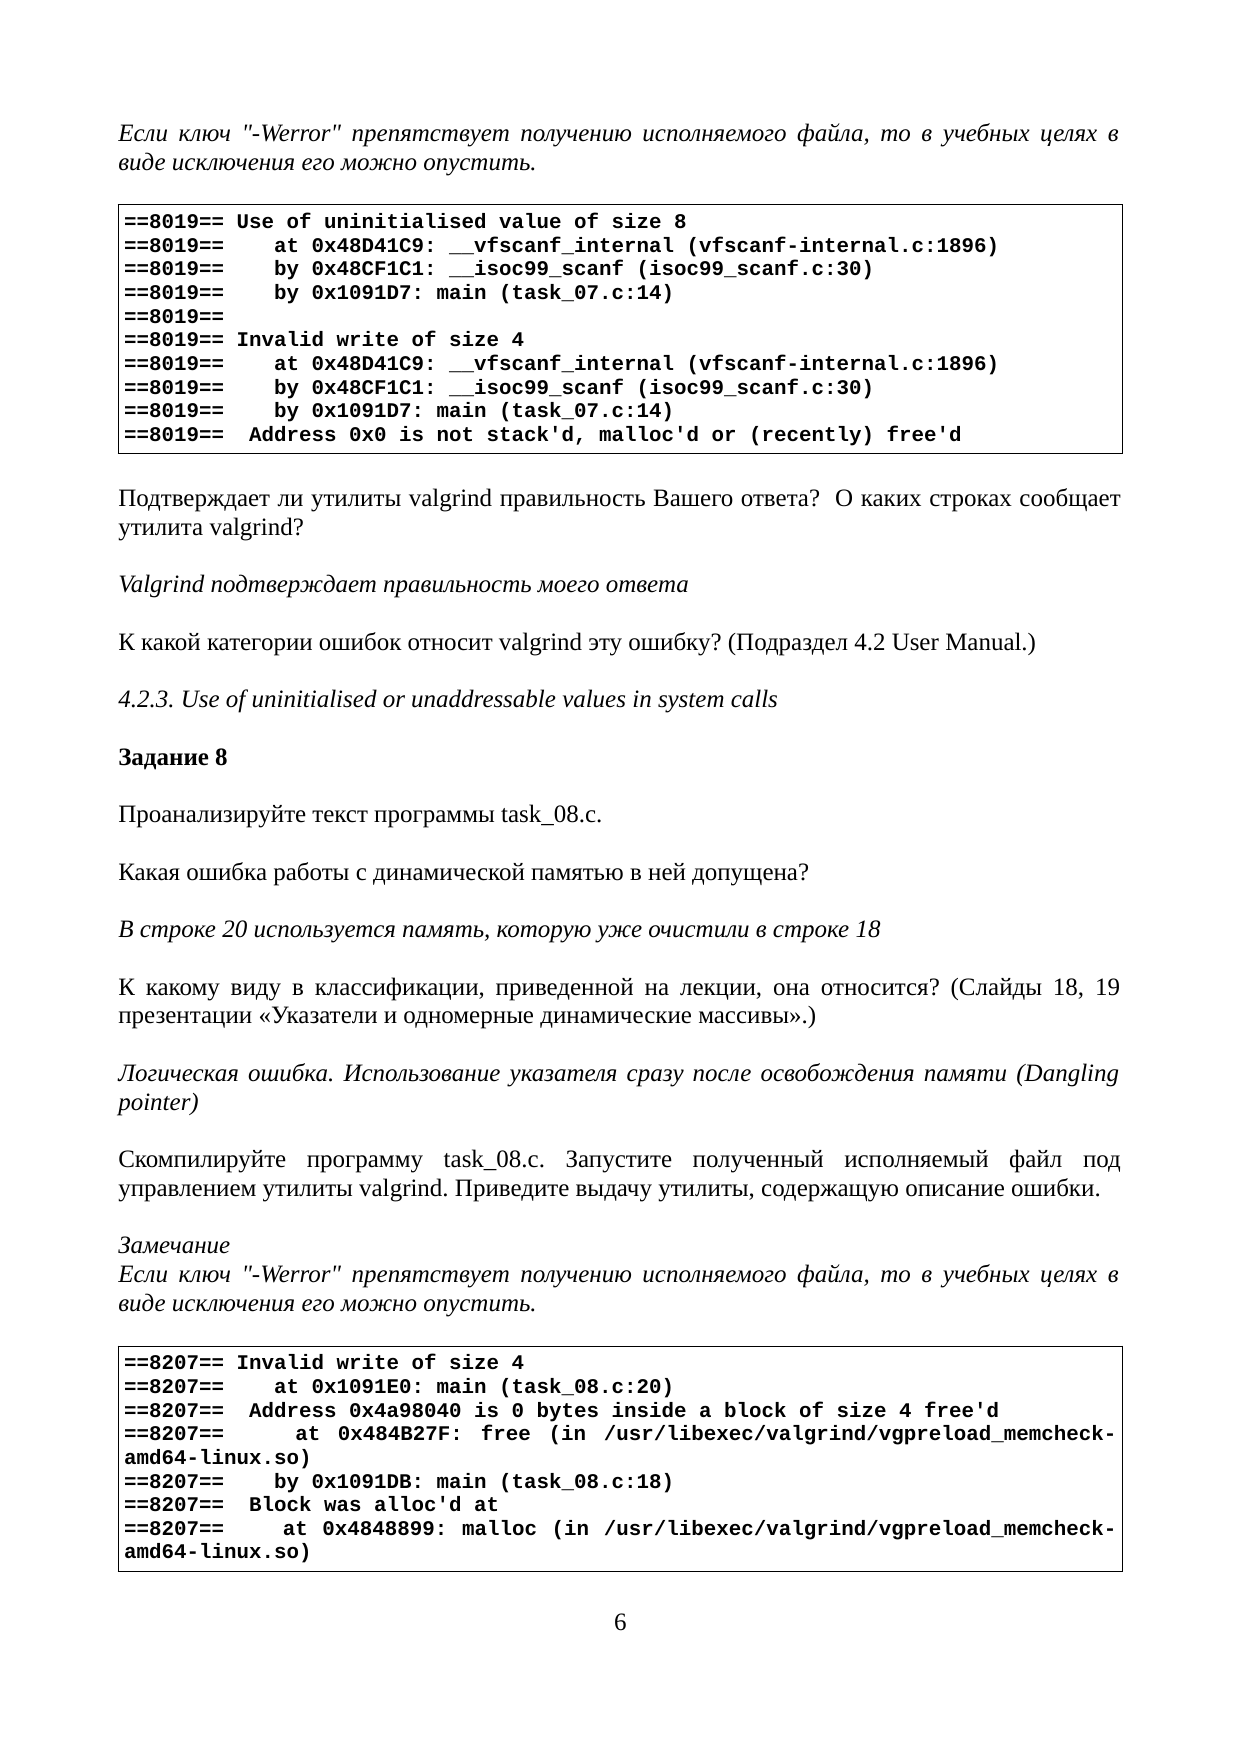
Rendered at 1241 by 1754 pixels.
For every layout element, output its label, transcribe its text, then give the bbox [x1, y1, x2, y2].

text Какая ошибка работы с динамической памятью в ней допущена? [118, 857, 1122, 886]
text Проанализируйте текст программы task_08.c. [118, 799, 1122, 828]
text В строке 20 используется память, которую уже очистили в строке 18 [118, 914, 1122, 943]
text Замечание [118, 1231, 1122, 1259]
text Если ключ "-Werror" препятствует получению исполняемого файла, то в учебных целях в виде исключения его можно опустить. [118, 118, 1122, 176]
text К какому виду в классификации, приведенной на лекции, она относится? (Слайды 18, 19 презентации «Указатели и одномерные динамические массивы».) [118, 972, 1122, 1029]
text Если ключ "-Werror" препятствует получению исполняемого файла, то в учебных целях в виде исключения его можно опустить. [118, 1259, 1122, 1317]
table_header ==8207== Invalid write of size 4 ==8207== at 0x1091E0: main (task_08.c:20) ==8207== Address 0x4a98040 is 0 bytes inside a block of size 4 free'd ==8207== at 0x484B27F: free (in /usr/libexec/valgrind/vgpreload_memcheck-amd64-linux.so) ==8207== by 0x1091DB: main (task_08.c:18) ==8207== Block was alloc'd at ==8207== at 0x4848899: malloc (in /usr/libexec/valgrind/vgpreload_memcheck-amd64-linux.so) [119, 1347, 1122, 1571]
text 4.2.3. Use of uninitialised or unaddressable values in system calls [118, 684, 1122, 713]
text Логическая ошибка. Использование указателя сразу после освобождения памяти (Dangling pointer) [118, 1058, 1122, 1116]
text Подтверждает ли утилиты valgrind правильность Вашего ответа? О каких строках сообщает утилита valgrind? [118, 483, 1122, 541]
text Скомпилируйте программу task_08.c. Запустите полученный исполняемый файл под управлением утилиты valgrind. Приведите выдачу утилиты, содержащую описание ошибки. [118, 1144, 1122, 1202]
text К какой категории ошибок относит valgrind эту ошибку? (Подраздел 4.2 User Manual.) [118, 627, 1122, 656]
text Задание 8 [118, 742, 1122, 771]
table_header ==8019== Use of uninitialised value of size 8 ==8019== at 0x48D41C9: __vfscanf_internal (vfscanf-internal.c:1896) ==8019== by 0x48CF1C1: __isoc99_scanf (isoc99_scanf.c:30) ==8019== by 0x1091D7: main (task_07.c:14) ==8019== ==8019== Invalid write of size 4 ==8019== at 0x48D41C9: __vfscanf_internal (vfscanf-internal.c:1896) ==8019== by 0x48CF1C1: __isoc99_scanf (isoc99_scanf.c:30) ==8019== by 0x1091D7: main (task_07.c:14) ==8019== Address 0x0 is not stack'd, malloc'd or (recently) free'd [119, 205, 1122, 453]
text Valgrind подтверждает правильность моего ответа [118, 569, 1122, 598]
